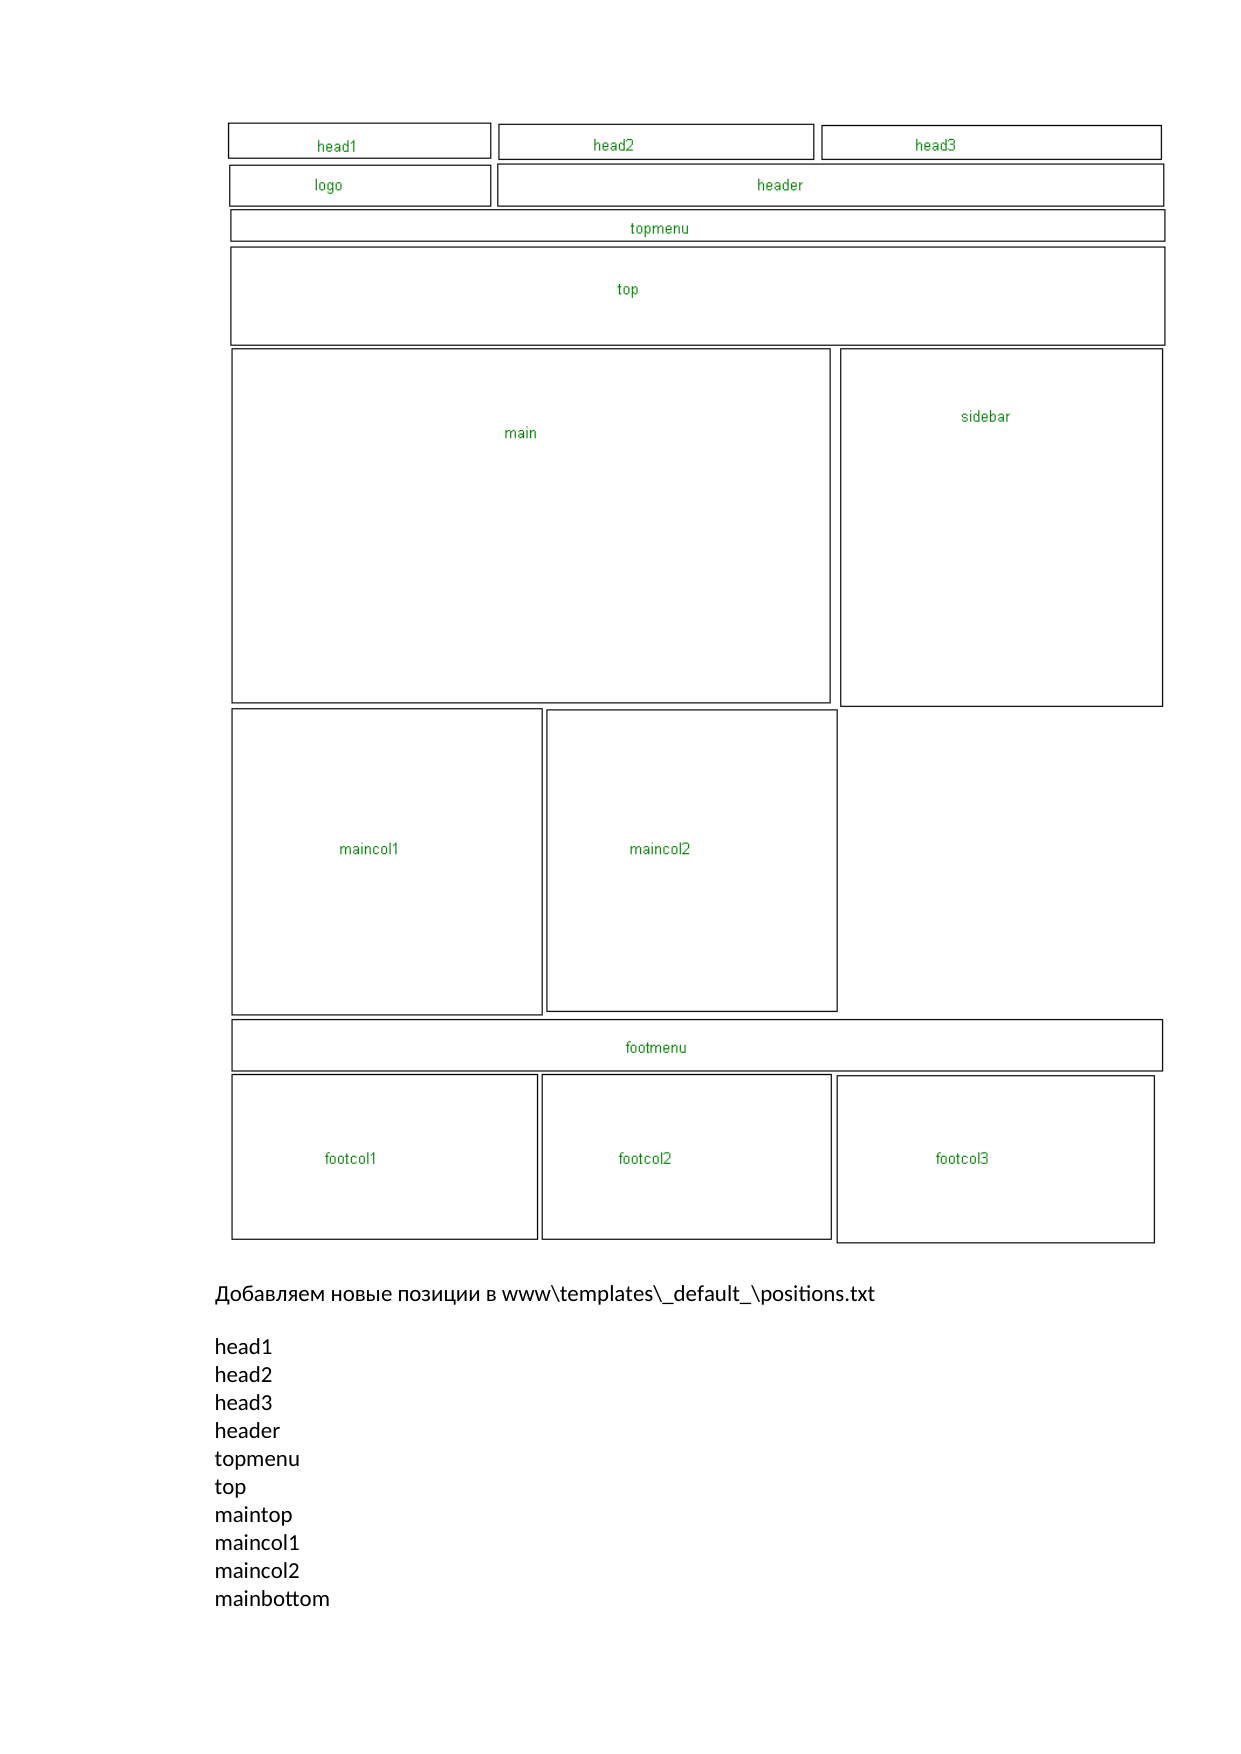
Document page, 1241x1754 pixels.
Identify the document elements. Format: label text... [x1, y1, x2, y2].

text maincol1 [214, 1528, 1152, 1556]
text head2 [214, 1360, 1152, 1388]
text maintop [214, 1500, 1152, 1528]
text topmenu [214, 1444, 1152, 1472]
text mainbottom [214, 1584, 1152, 1612]
text header [214, 1416, 1152, 1444]
text head3 [214, 1388, 1152, 1416]
text Добавляем новые позиции в www\templates\_default_\positions.txt [215, 1279, 1152, 1307]
text top [214, 1472, 1152, 1500]
text head1 [214, 1332, 1152, 1360]
text maincol2 [214, 1556, 1152, 1584]
